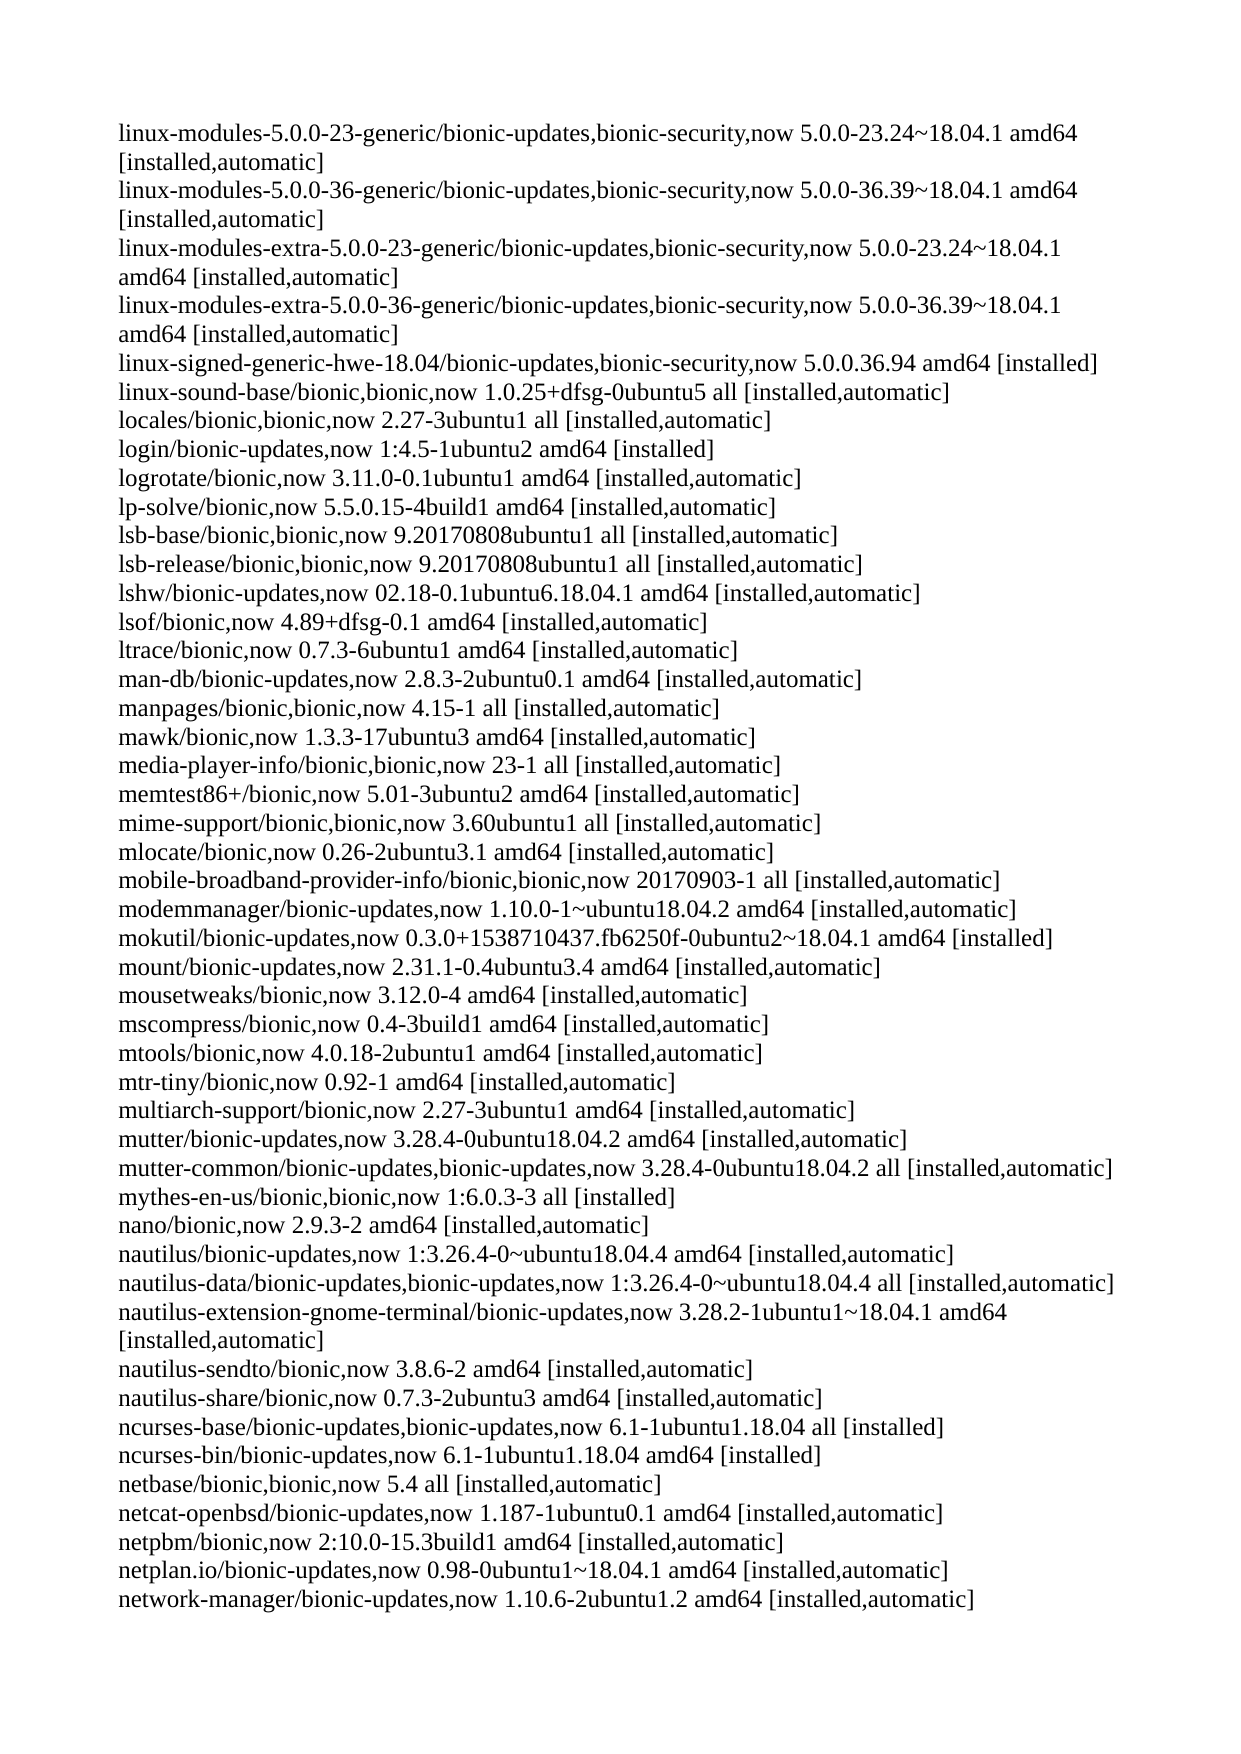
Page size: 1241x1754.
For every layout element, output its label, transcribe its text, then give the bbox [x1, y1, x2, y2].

text netpbm/bionic,now 2:10.0-15.3build1 amd64 [installed,automatic] [118, 1527, 1122, 1556]
text linux-sound-base/bionic,bionic,now 1.0.25+dfsg-0ubuntu5 all [installed,automatic] [118, 377, 1122, 406]
text login/bionic-updates,now 1:4.5-1ubuntu2 amd64 [installed] [118, 434, 1122, 463]
text network-manager/bionic-updates,now 1.10.6-2ubuntu1.2 amd64 [installed,automatic] [118, 1584, 1122, 1613]
text lsb-base/bionic,bionic,now 9.20170808ubuntu1 all [installed,automatic] [118, 521, 1122, 549]
text lshw/bionic-updates,now 02.18-0.1ubuntu6.18.04.1 amd64 [installed,automatic] [118, 578, 1122, 607]
text mythes-en-us/bionic,bionic,now 1:6.0.3-3 all [installed] [118, 1182, 1122, 1211]
text nautilus-data/bionic-updates,bionic-updates,now 1:3.26.4-0~ubuntu18.04.4 all [installed,automatic] [118, 1268, 1122, 1297]
text linux-modules-5.0.0-36-generic/bionic-updates,bionic-security,now 5.0.0-36.39~18.04.1 amd64 [installed,automatic] [118, 176, 1122, 233]
text nautilus-share/bionic,now 0.7.3-2ubuntu3 amd64 [installed,automatic] [118, 1383, 1122, 1412]
text locales/bionic,bionic,now 2.27-3ubuntu1 all [installed,automatic] [118, 406, 1122, 434]
text mlocate/bionic,now 0.26-2ubuntu3.1 amd64 [installed,automatic] [118, 837, 1122, 866]
text man-db/bionic-updates,now 2.8.3-2ubuntu0.1 amd64 [installed,automatic] [118, 664, 1122, 693]
text netplan.io/bionic-updates,now 0.98-0ubuntu1~18.04.1 amd64 [installed,automatic] [118, 1556, 1122, 1584]
text nautilus-extension-gnome-terminal/bionic-updates,now 3.28.2-1ubuntu1~18.04.1 amd64 [installed,automatic] [118, 1297, 1122, 1354]
text lsb-release/bionic,bionic,now 9.20170808ubuntu1 all [installed,automatic] [118, 549, 1122, 578]
text linux-signed-generic-hwe-18.04/bionic-updates,bionic-security,now 5.0.0.36.94 amd64 [installed] [118, 348, 1122, 377]
text netbase/bionic,bionic,now 5.4 all [installed,automatic] [118, 1469, 1122, 1498]
text manpages/bionic,bionic,now 4.15-1 all [installed,automatic] [118, 693, 1122, 722]
text netcat-openbsd/bionic-updates,now 1.187-1ubuntu0.1 amd64 [installed,automatic] [118, 1498, 1122, 1527]
text nano/bionic,now 2.9.3-2 amd64 [installed,automatic] [118, 1211, 1122, 1239]
text mime-support/bionic,bionic,now 3.60ubuntu1 all [installed,automatic] [118, 808, 1122, 837]
text mtools/bionic,now 4.0.18-2ubuntu1 amd64 [installed,automatic] [118, 1038, 1122, 1067]
text linux-modules-extra-5.0.0-23-generic/bionic-updates,bionic-security,now 5.0.0-23.24~18.04.1 amd64 [installed,automatic] [118, 233, 1122, 291]
text lsof/bionic,now 4.89+dfsg-0.1 amd64 [installed,automatic] [118, 607, 1122, 636]
text linux-modules-5.0.0-23-generic/bionic-updates,bionic-security,now 5.0.0-23.24~18.04.1 amd64 [installed,automatic] [118, 118, 1122, 176]
text mokutil/bionic-updates,now 0.3.0+1538710437.fb6250f-0ubuntu2~18.04.1 amd64 [installed] [118, 923, 1122, 952]
text nautilus/bionic-updates,now 1:3.26.4-0~ubuntu18.04.4 amd64 [installed,automatic] [118, 1239, 1122, 1268]
text mousetweaks/bionic,now 3.12.0-4 amd64 [installed,automatic] [118, 981, 1122, 1009]
text linux-modules-extra-5.0.0-36-generic/bionic-updates,bionic-security,now 5.0.0-36.39~18.04.1 amd64 [installed,automatic] [118, 291, 1122, 348]
text mtr-tiny/bionic,now 0.92-1 amd64 [installed,automatic] [118, 1067, 1122, 1096]
text mount/bionic-updates,now 2.31.1-0.4ubuntu3.4 amd64 [installed,automatic] [118, 952, 1122, 981]
text nautilus-sendto/bionic,now 3.8.6-2 amd64 [installed,automatic] [118, 1354, 1122, 1383]
text ltrace/bionic,now 0.7.3-6ubuntu1 amd64 [installed,automatic] [118, 636, 1122, 664]
text mobile-broadband-provider-info/bionic,bionic,now 20170903-1 all [installed,automatic] [118, 866, 1122, 894]
text modemmanager/bionic-updates,now 1.10.0-1~ubuntu18.04.2 amd64 [installed,automatic] [118, 894, 1122, 923]
text mutter-common/bionic-updates,bionic-updates,now 3.28.4-0ubuntu18.04.2 all [installed,automatic] [118, 1153, 1122, 1182]
text mawk/bionic,now 1.3.3-17ubuntu3 amd64 [installed,automatic] [118, 722, 1122, 751]
text mutter/bionic-updates,now 3.28.4-0ubuntu18.04.2 amd64 [installed,automatic] [118, 1124, 1122, 1153]
text ncurses-bin/bionic-updates,now 6.1-1ubuntu1.18.04 amd64 [installed] [118, 1441, 1122, 1469]
text media-player-info/bionic,bionic,now 23-1 all [installed,automatic] [118, 751, 1122, 779]
text mscompress/bionic,now 0.4-3build1 amd64 [installed,automatic] [118, 1009, 1122, 1038]
text multiarch-support/bionic,now 2.27-3ubuntu1 amd64 [installed,automatic] [118, 1096, 1122, 1124]
text memtest86+/bionic,now 5.01-3ubuntu2 amd64 [installed,automatic] [118, 779, 1122, 808]
text ncurses-base/bionic-updates,bionic-updates,now 6.1-1ubuntu1.18.04 all [installed] [118, 1412, 1122, 1441]
text lp-solve/bionic,now 5.5.0.15-4build1 amd64 [installed,automatic] [118, 492, 1122, 521]
text logrotate/bionic,now 3.11.0-0.1ubuntu1 amd64 [installed,automatic] [118, 463, 1122, 492]
